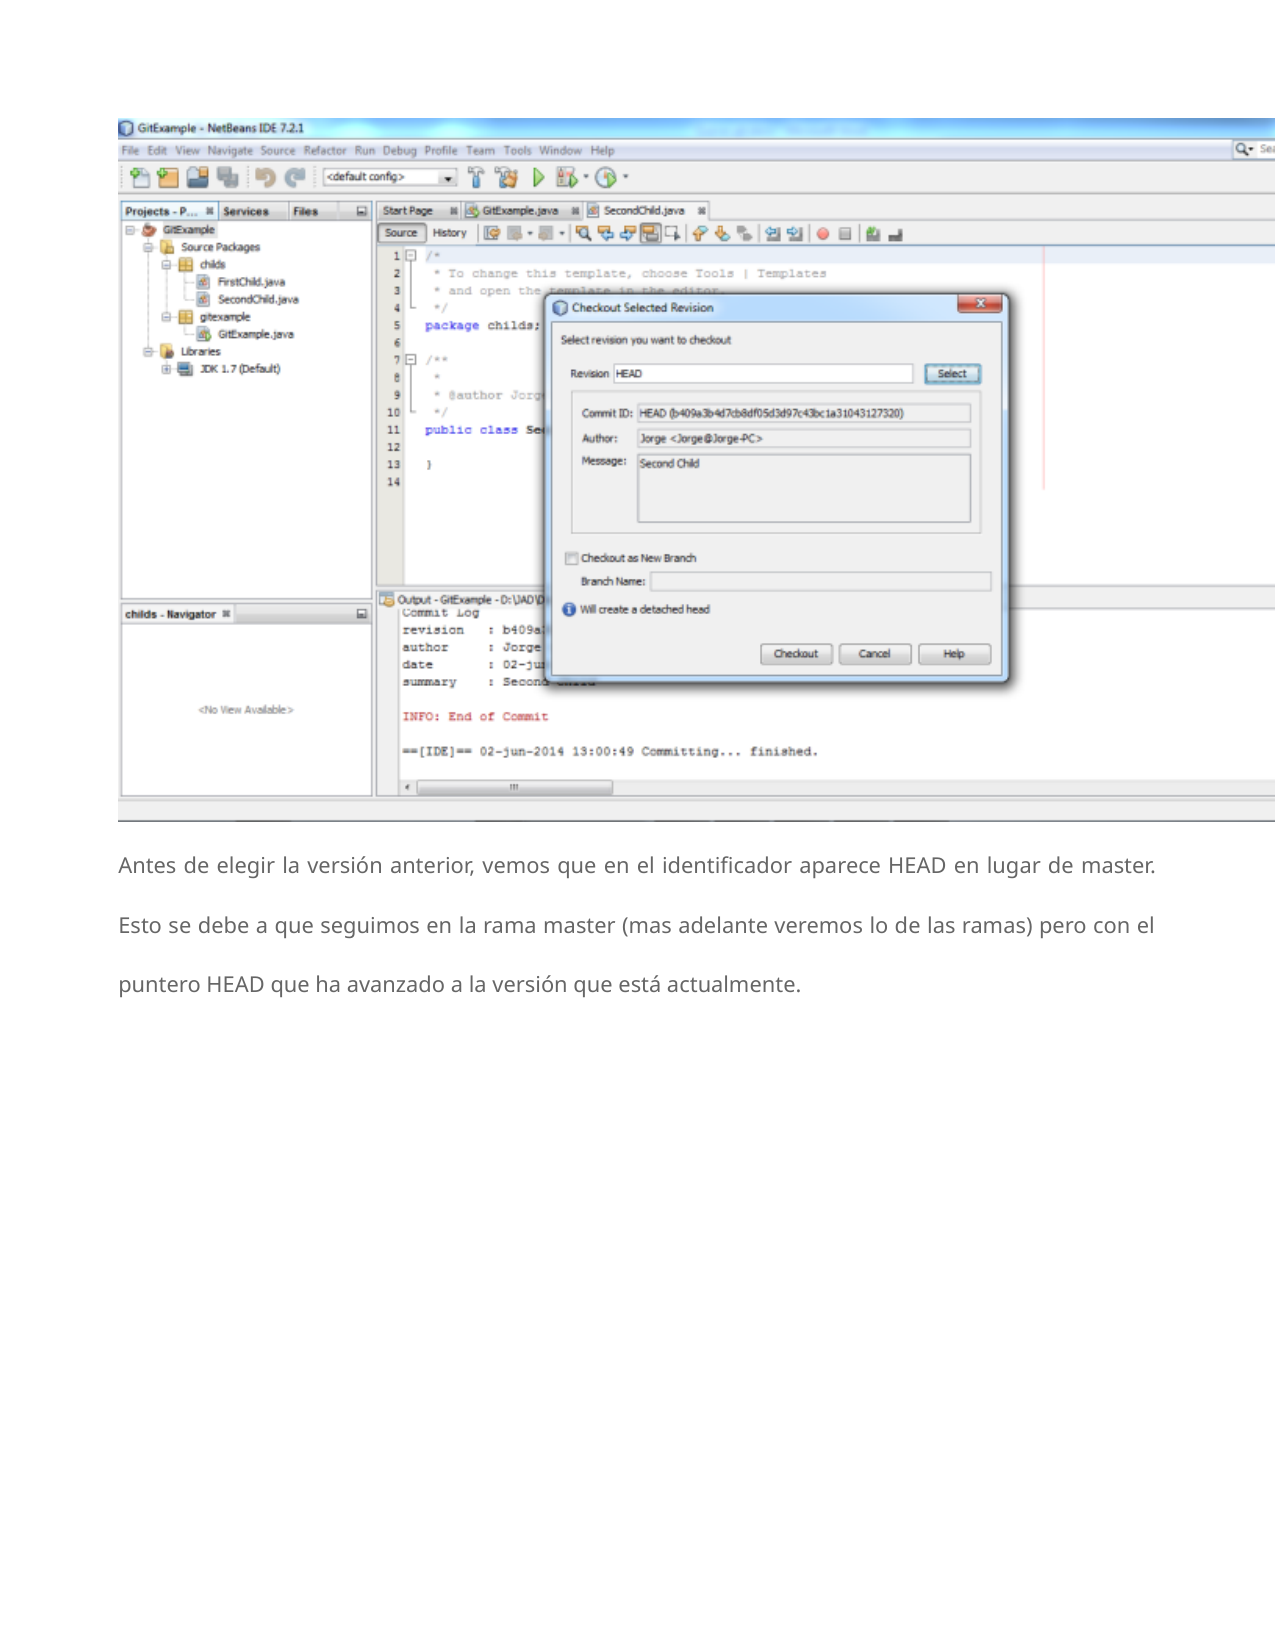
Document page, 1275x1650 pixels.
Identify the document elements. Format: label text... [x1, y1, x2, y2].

picture [118, 118, 1275, 822]
text Antes de elegir la versión anterior, vemos que en el identificador aparece HEAD en lugar de master. Esto se debe a que seguimos en la rama master (mas adelante veremos lo de las ramas) pero con el puntero HEAD que ha avanzado a la versión que está actualmente. [118, 850, 1157, 999]
